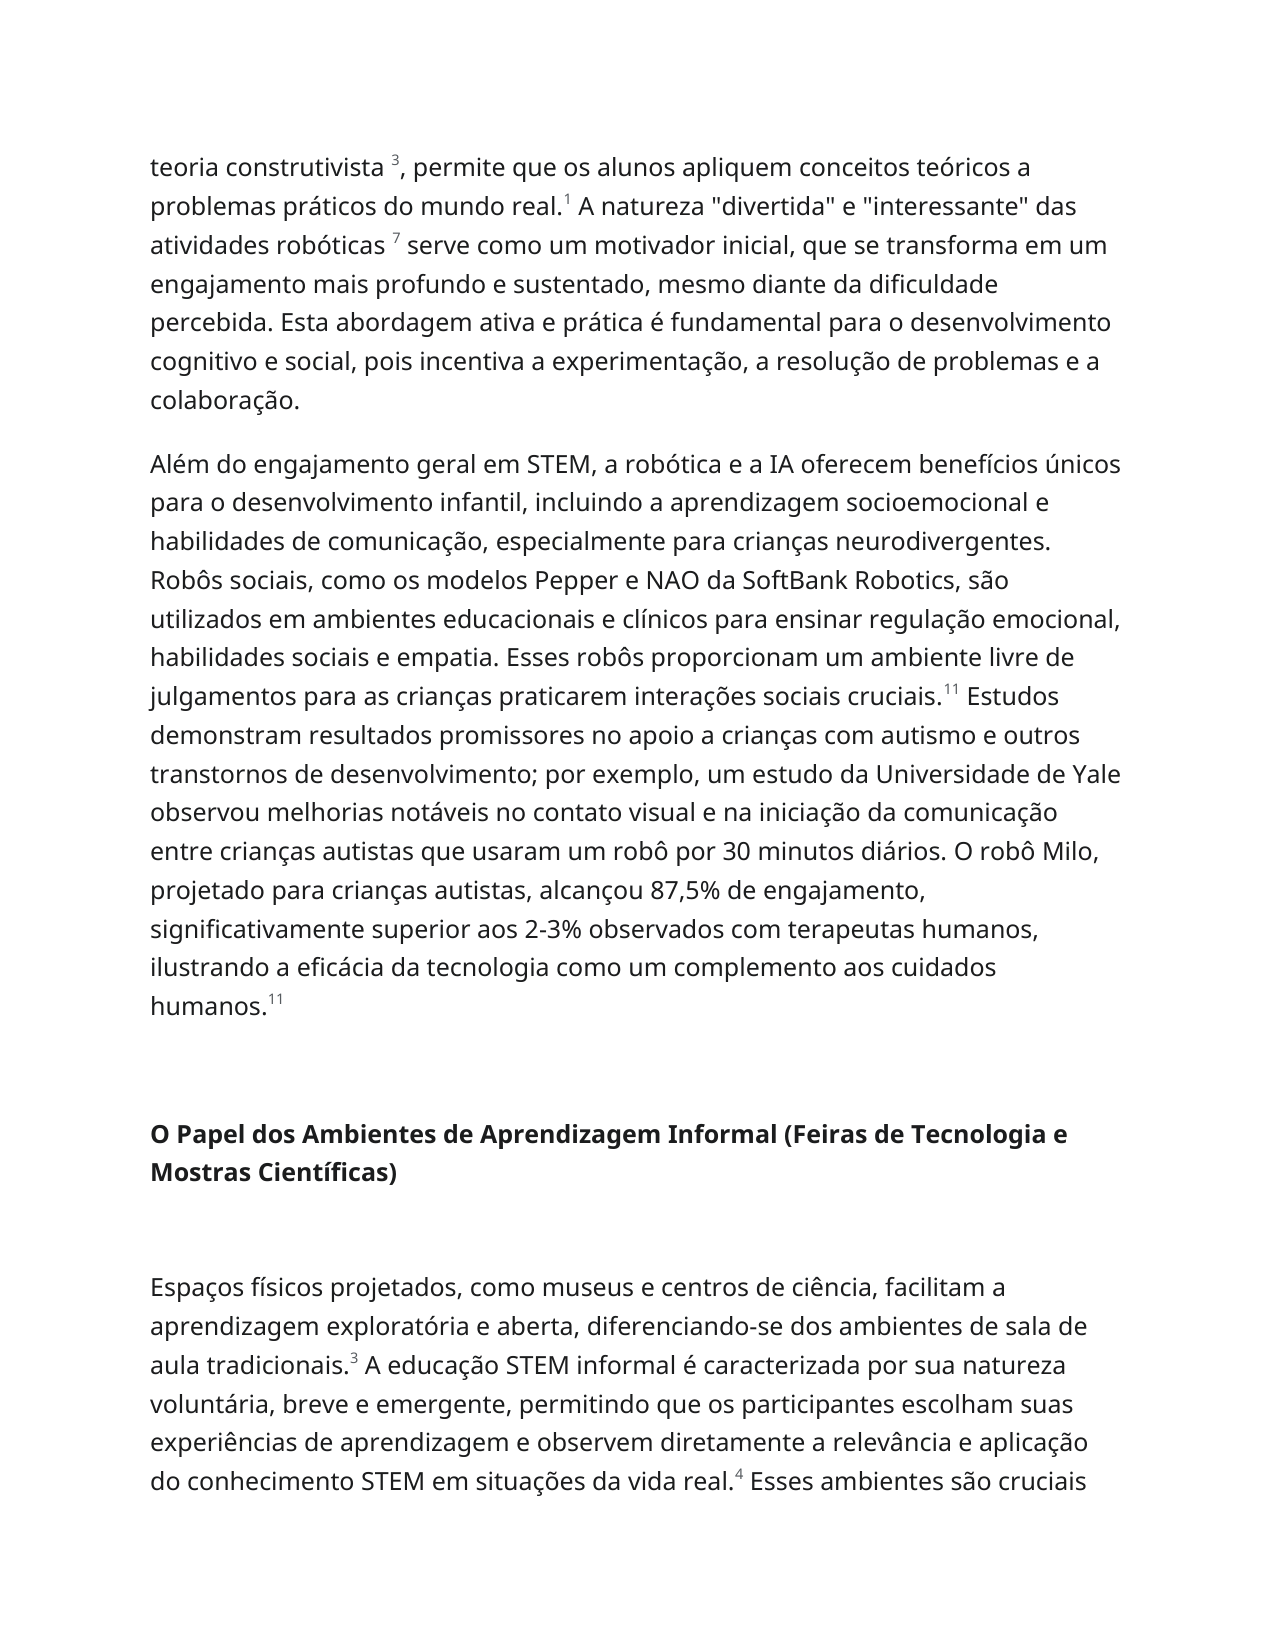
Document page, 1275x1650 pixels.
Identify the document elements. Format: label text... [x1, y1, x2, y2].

subtitle O Papel dos Ambientes de Aprendizagem Informal (Feiras de Tecnologia e Mostras Científicas) [150, 1116, 1125, 1189]
text Espaços físicos projetados, como museus e centros de ciência, facilitam a aprendizagem exploratória e aberta, diferenciando-se dos ambientes de sala de aula tradicionais.3 A educação STEM informal é caracterizada por sua natureza voluntária, breve e emergente, permitindo que os participantes escolham suas experiências de aprendizagem e observem diretamente a relevância e aplicação do conhecimento STEM em situações da vida real.4 Esses ambientes são cruciais [150, 1270, 1125, 1498]
text teoria construtivista 3, permite que os alunos apliquem conceitos teóricos a problemas práticos do mundo real.1 A natureza "divertida" e "interessante" das atividades robóticas 7 serve como um motivador inicial, que se transforma em um engajamento mais profundo e sustentado, mesmo diante da dificuldade percebida. Esta abordagem ativa e prática é fundamental para o desenvolvimento cognitivo e social, pois incentiva a experimentação, a resolução de problemas e a colaboração. [150, 150, 1125, 417]
text Além do engajamento geral em STEM, a robótica e a IA oferecem benefícios únicos para o desenvolvimento infantil, incluindo a aprendizagem socioemocional e habilidades de comunicação, especialmente para crianças neurodivergentes. Robôs sociais, como os modelos Pepper e NAO da SoftBank Robotics, são utilizados em ambientes educacionais e clínicos para ensinar regulação emocional, habilidades sociais e empatia. Esses robôs proporcionam um ambiente livre de julgamentos para as crianças praticarem interações sociais cruciais.11 Estudos demonstram resultados promissores no apoio a crianças com autismo e outros transtornos de desenvolvimento; por exemplo, um estudo da Universidade de Yale observou melhorias notáveis no contato visual e na iniciação da comunicação entre crianças autistas que usaram um robô por 30 minutos diários. O robô Milo, projetado para crianças autistas, alcançou 87,5% de engajamento, significativamente superior aos 2-3% observados com terapeutas humanos, ilustrando a eficácia da tecnologia como um complemento aos cuidados humanos.11 [150, 446, 1125, 1023]
